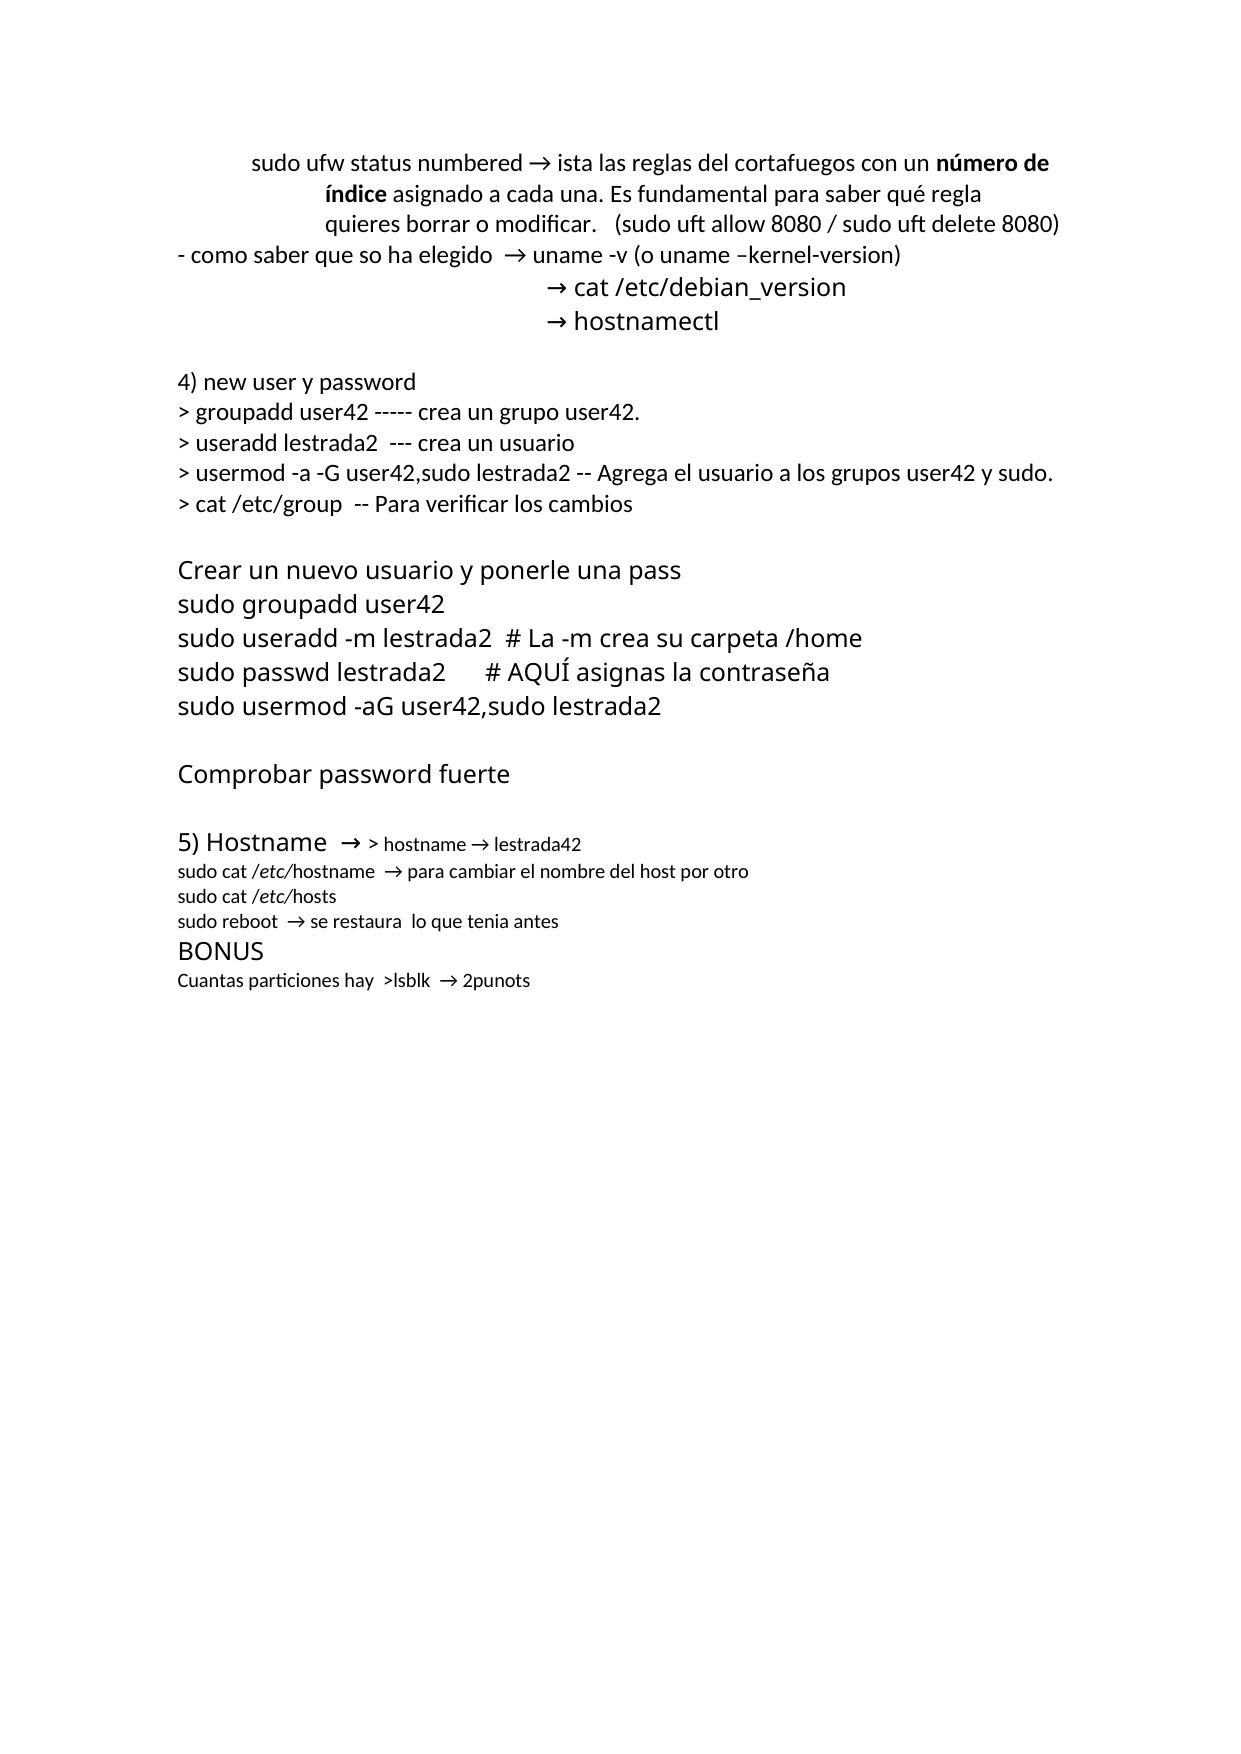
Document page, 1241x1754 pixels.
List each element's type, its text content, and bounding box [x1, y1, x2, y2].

text Comprobar password fuerte [177, 757, 1063, 791]
text sudo useradd -m lestrada2 # La -m crea su carpeta /home [177, 621, 1063, 655]
text > useradd lestrada2 --- crea un usuario [177, 427, 1063, 457]
text sudo groupadd user42 [177, 587, 1063, 621]
text sudo cat /etc/hostname → para cambiar el nombre del host por otro [177, 859, 1063, 884]
text > groupadd user42 ----- crea un grupo user42. [177, 396, 1063, 427]
text sudo passwd lestrada2 # AQUÍ asignas la contraseña [177, 655, 1063, 689]
text sudo ufw status numbered → ista las reglas del cortafuegos con un número de índice asignado a cada una. Es fundamental para saber qué regla quieres borrar o modificar. (sudo uft allow 8080 / sudo uft delete 8080) [177, 148, 1063, 239]
text Cuantas particiones hay >lsblk → 2punots [177, 967, 1063, 992]
text Crear un nuevo usuario y ponerle una pass [177, 552, 1063, 587]
text → cat /etc/debian_version [177, 270, 1063, 304]
text sudo cat /etc/hosts [177, 884, 1063, 909]
text → hostnamectl [177, 304, 1063, 338]
text 4) new user y password [177, 366, 1063, 396]
text sudo usermod -aG user42,sudo lestrada2 [177, 689, 1063, 723]
text sudo reboot → se restaura lo que tenia antes [177, 909, 1063, 933]
text BONUS [177, 933, 1063, 967]
text - como saber que so ha elegido → uname -v (o uname –kernel-version) [177, 239, 1063, 270]
text 5) Hostname → > hostname → lestrada42 [177, 825, 1063, 859]
text > usermod -a -G user42,sudo lestrada2 -- Agrega el usuario a los grupos user42 y sudo. [177, 457, 1063, 488]
text > cat /etc/group -- Para verificar los cambios [177, 488, 1063, 518]
